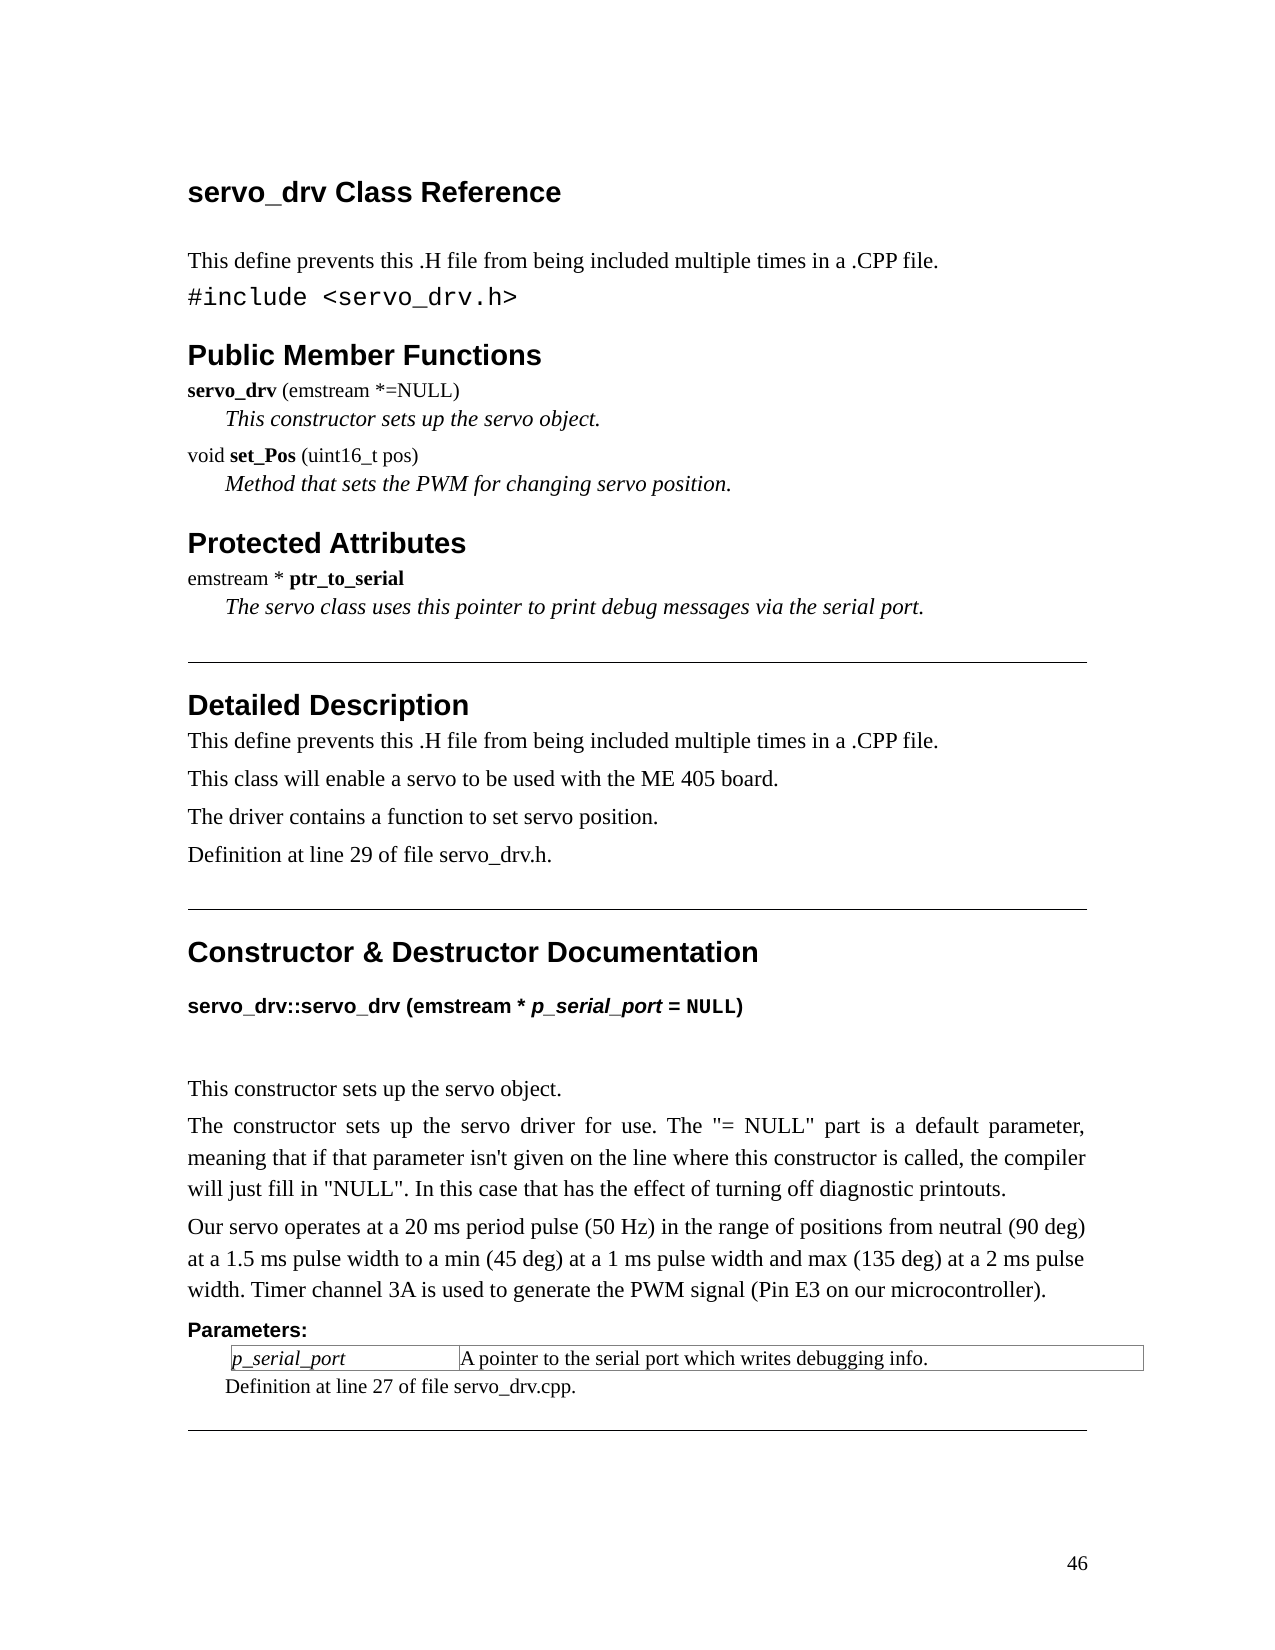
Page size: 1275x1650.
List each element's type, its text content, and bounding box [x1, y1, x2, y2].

text This constructor sets up the servo object. [187, 1074, 1087, 1101]
subtitle servo_drv::servo_drv (emstream * p_serial_port = NULL) [187, 993, 1087, 1019]
table_header p_serial_port [232, 1346, 459, 1369]
subtitle Detailed Description [187, 687, 1087, 721]
list emstream * ptr_to_serial [187, 566, 1087, 590]
text This class will enable a servo to be used with the ME 405 board. [187, 765, 1087, 791]
text This constructor sets up the servo object. [225, 405, 1087, 431]
text Method that sets the PWM for changing servo position. [225, 470, 1087, 496]
subtitle Protected Attributes [187, 526, 1087, 560]
subtitle Parameters: [187, 1317, 1087, 1341]
text Our servo operates at a 20 ms period pulse (50 Hz) in the range of positions from neutral (90 deg) at a 1.5 ms pulse width to a min (45 deg) at a 1 ms pulse width and max (135 deg) at a 2 ms pulse width. Timer channel 3A is used to generate the PWM signal (Pin E3 on our microcontroller). [187, 1213, 1087, 1303]
text The servo class uses this pointer to print debug messages via the serial port. [225, 593, 1087, 620]
table_header A pointer to the serial port which writes debugging info. [460, 1346, 1143, 1369]
subtitle Public Member Functions [187, 338, 1087, 371]
list Definition at line 27 of file servo_drv.cpp. [225, 1374, 1087, 1398]
text #include <servo_drv.h> [187, 284, 1087, 313]
text The driver contains a function to set servo position. [187, 803, 1087, 829]
text This define prevents this .H file from being included multiple times in a .CPP file. [187, 247, 1087, 273]
text The constructor sets up the servo driver for use. The "= NULL" part is a default parameter, meaning that if that parameter isn't given on the line where this constructor is called, the compiler will just fill in "NULL". In this case that has the effect of turning off diagnostic printouts. [187, 1112, 1087, 1202]
list servo_drv (emstream *=NULL) [187, 378, 1087, 402]
subtitle servo_drv Class Reference [187, 175, 1087, 208]
list void set_Pos (uint16_t pos) [187, 443, 1087, 467]
text Definition at line 29 of file servo_drv.h. [187, 841, 1087, 867]
text This define prevents this .H file from being included multiple times in a .CPP file. [187, 727, 1087, 754]
subtitle Constructor & Destructor Documentation [187, 935, 1087, 968]
